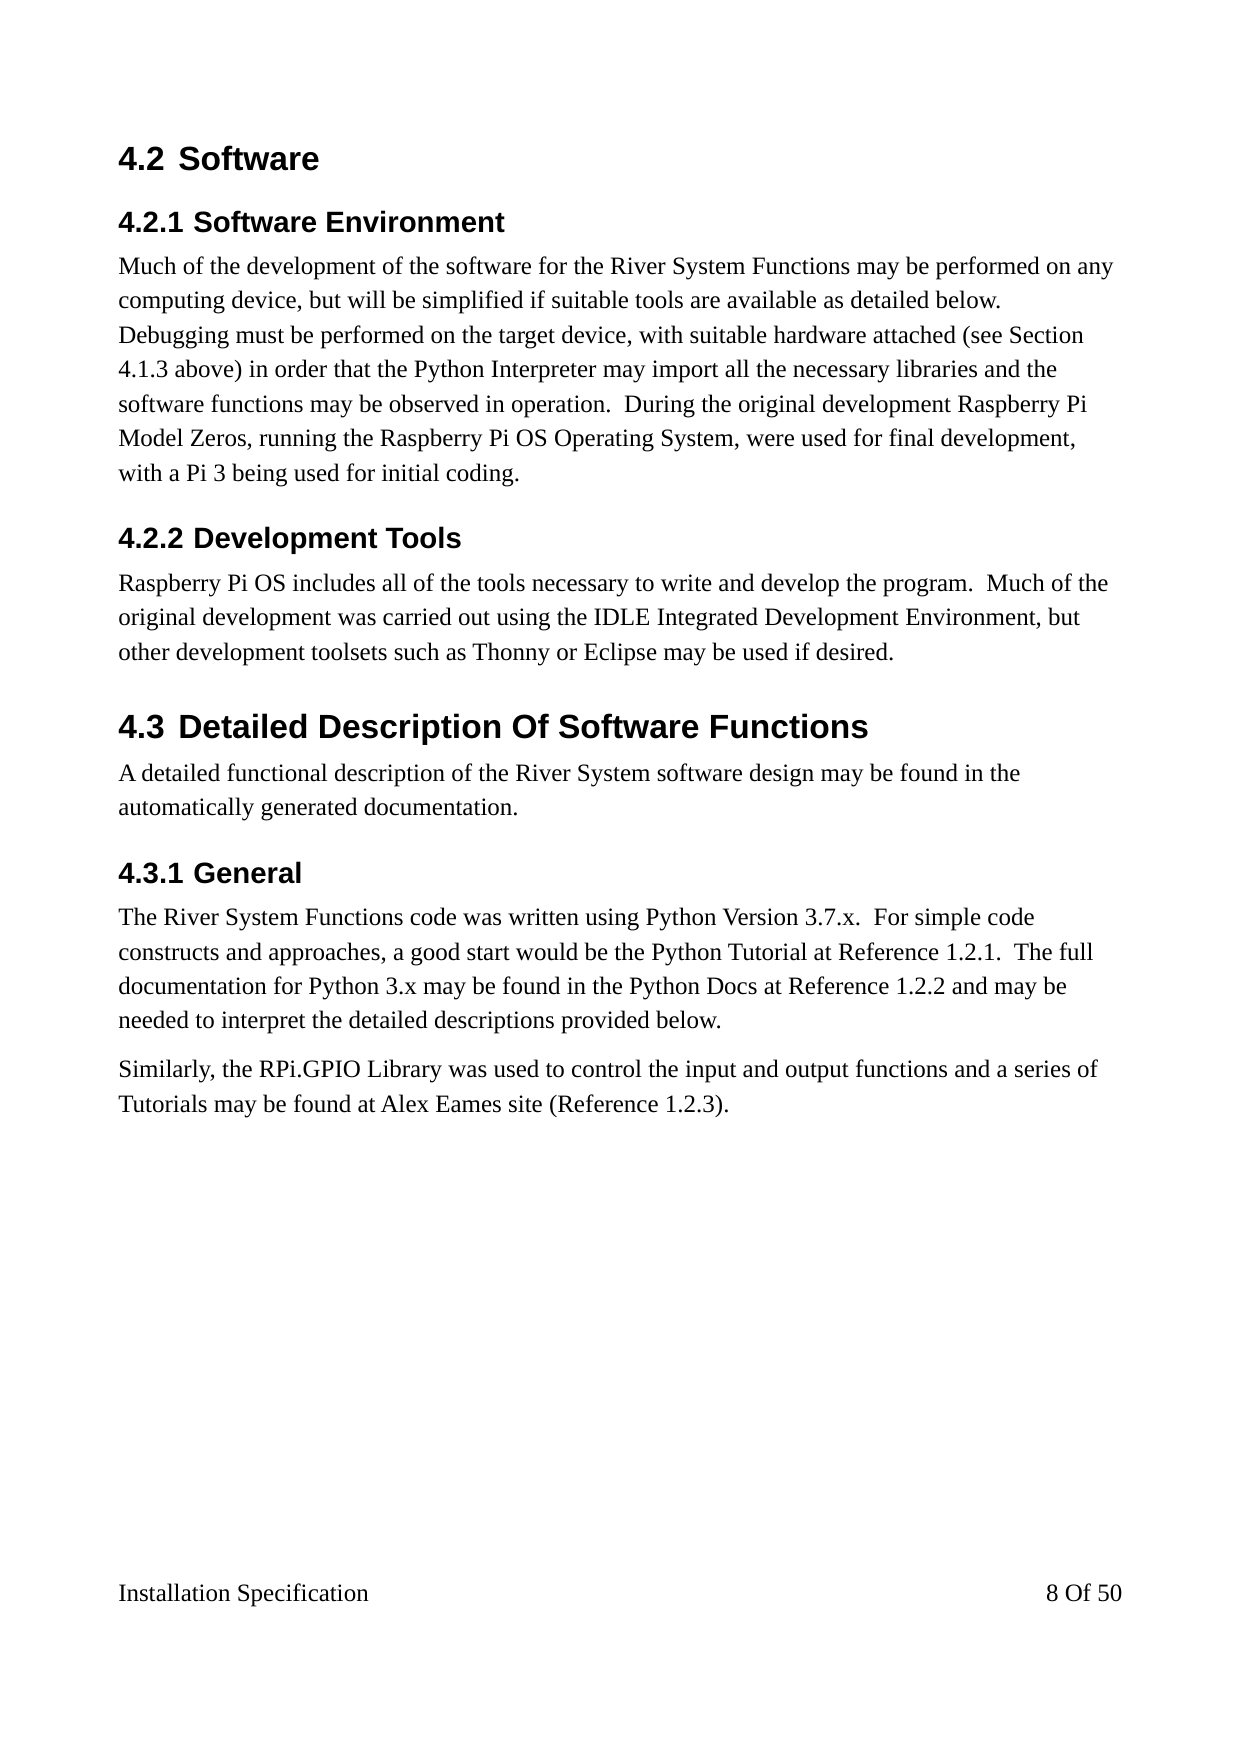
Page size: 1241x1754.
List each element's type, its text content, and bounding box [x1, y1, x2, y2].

subtitle Development Tools [118, 521, 1122, 555]
text Raspberry Pi OS includes all of the tools necessary to write and develop the program. Much of the original development was carried out using the IDLE Integrated Development Environment, but other development toolsets such as Thonny or Eclipse may be used if desired. [118, 568, 1122, 665]
text Much of the development of the software for the River System Functions may be performed on any computing device, but will be simplified if suitable tools are available as detailed below. Debugging must be performed on the target device, with suitable hardware attached (see Section 4.1.3 above) in order that the Python Interpreter may import all the necessary libraries and the software functions may be observed in operation. During the original development Raspberry Pi Model Zeros, running the Raspberry Pi OS Operating System, were used for final development, with a Pi 3 being used for initial coding. [118, 251, 1122, 487]
text A detailed functional description of the River System software design may be found in the automatically generated documentation. [118, 758, 1122, 821]
subtitle Software Environment [118, 205, 1122, 238]
subtitle Software [118, 139, 1122, 178]
subtitle General [118, 856, 1122, 889]
subtitle Detailed Description Of Software Functions [118, 707, 1122, 745]
text The River System Functions code was written using Python Version 3.7.x. For simple code constructs and approaches, a good start would be the Python Tutorial at Reference 1.2.1. The full documentation for Python 3.x may be found in the Python Docs at Reference 1.2.2 and may be needed to interpret the detailed descriptions provided below. [118, 902, 1122, 1034]
text Similarly, the RPi.GPIO Library was used to control the input and output functions and a series of Tutorials may be found at Alex Eames site (Reference 1.2.3). [118, 1054, 1122, 1118]
